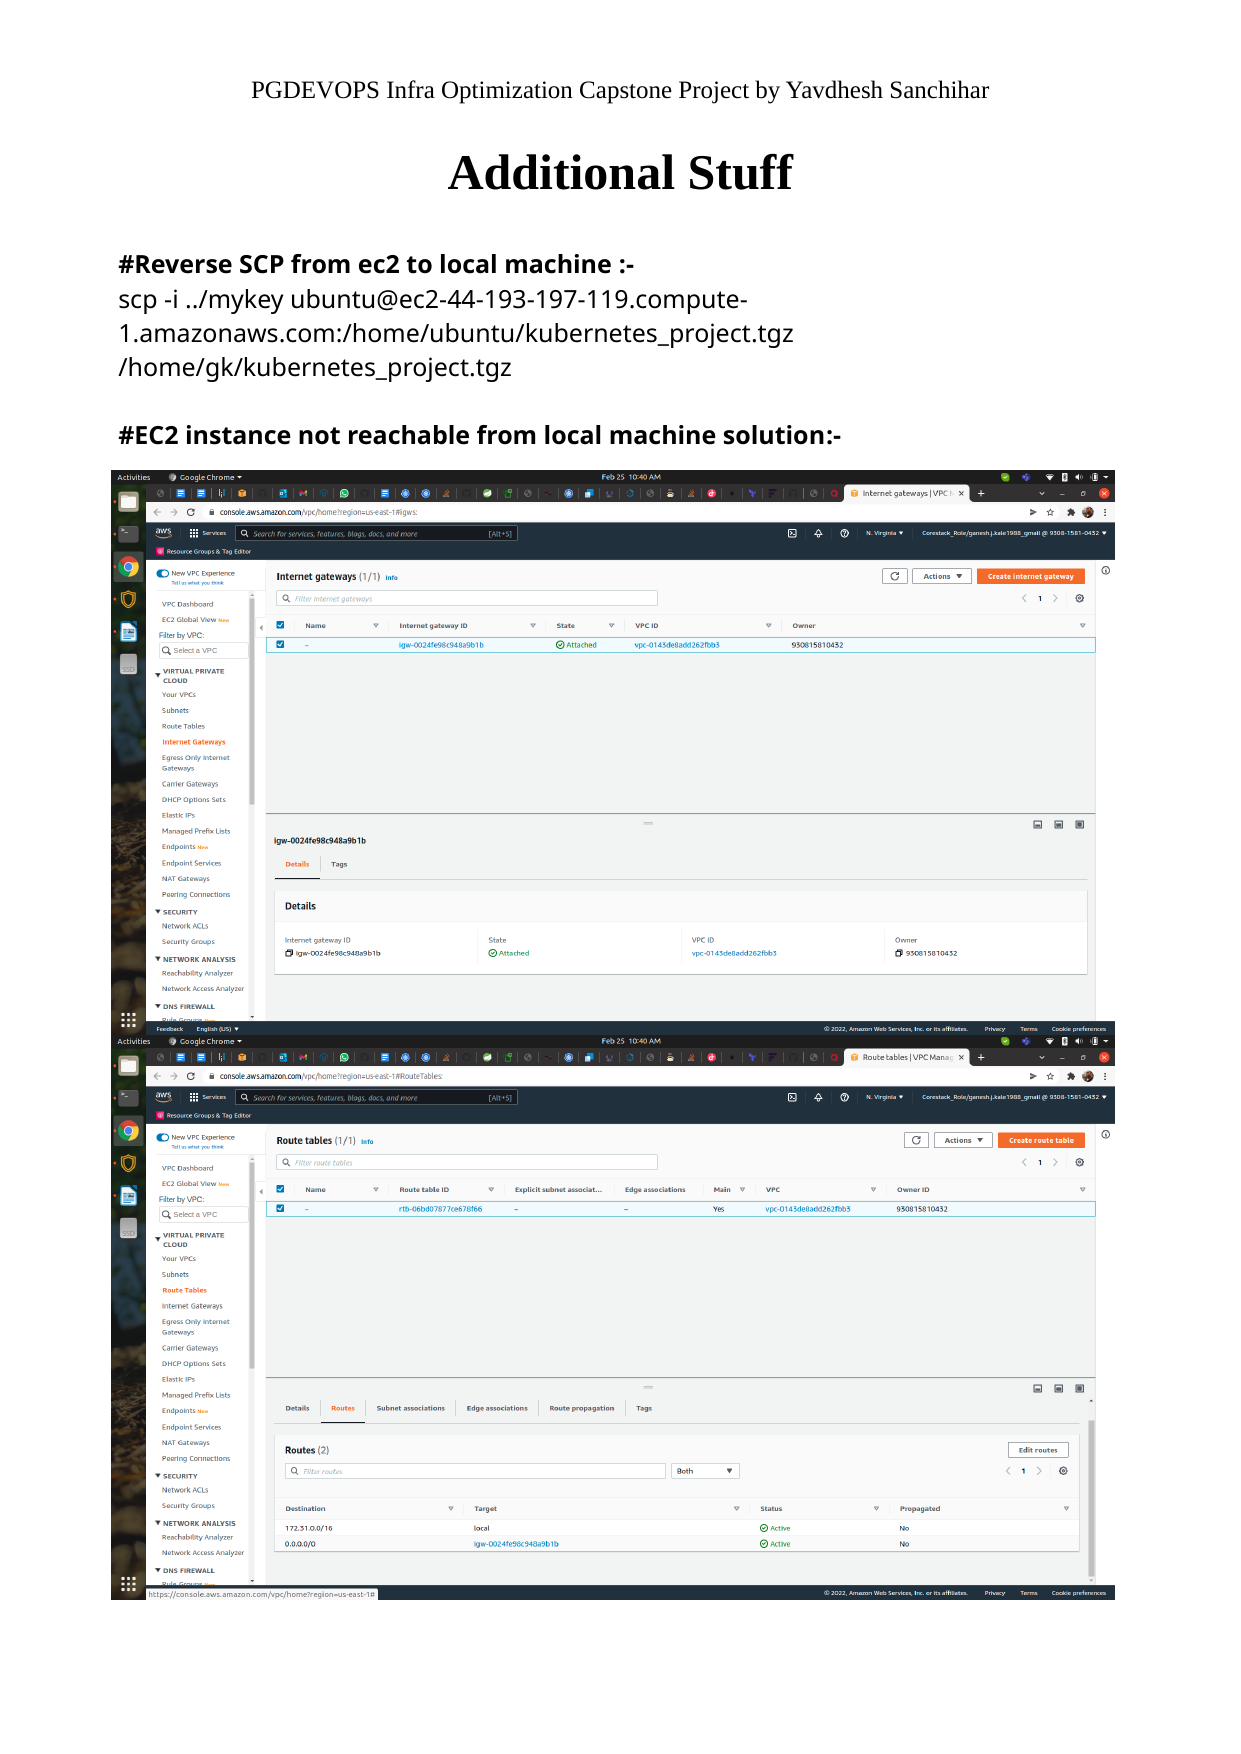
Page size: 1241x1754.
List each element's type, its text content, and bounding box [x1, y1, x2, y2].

text #EC2 instance not reachable from local machine solution:- [118, 417, 1122, 452]
subtitle Additional Stuff [118, 143, 1122, 201]
text scp -i ../mykey ubuntu@ec2-44-193-197-119.compute-1.amazonaws.com:/home/ubuntu/kubernetes_project.tgz /home/gk/kubernetes_project.tgz [118, 281, 1122, 383]
text #Reverse SCP from ec2 to local machine :- [118, 247, 1122, 281]
